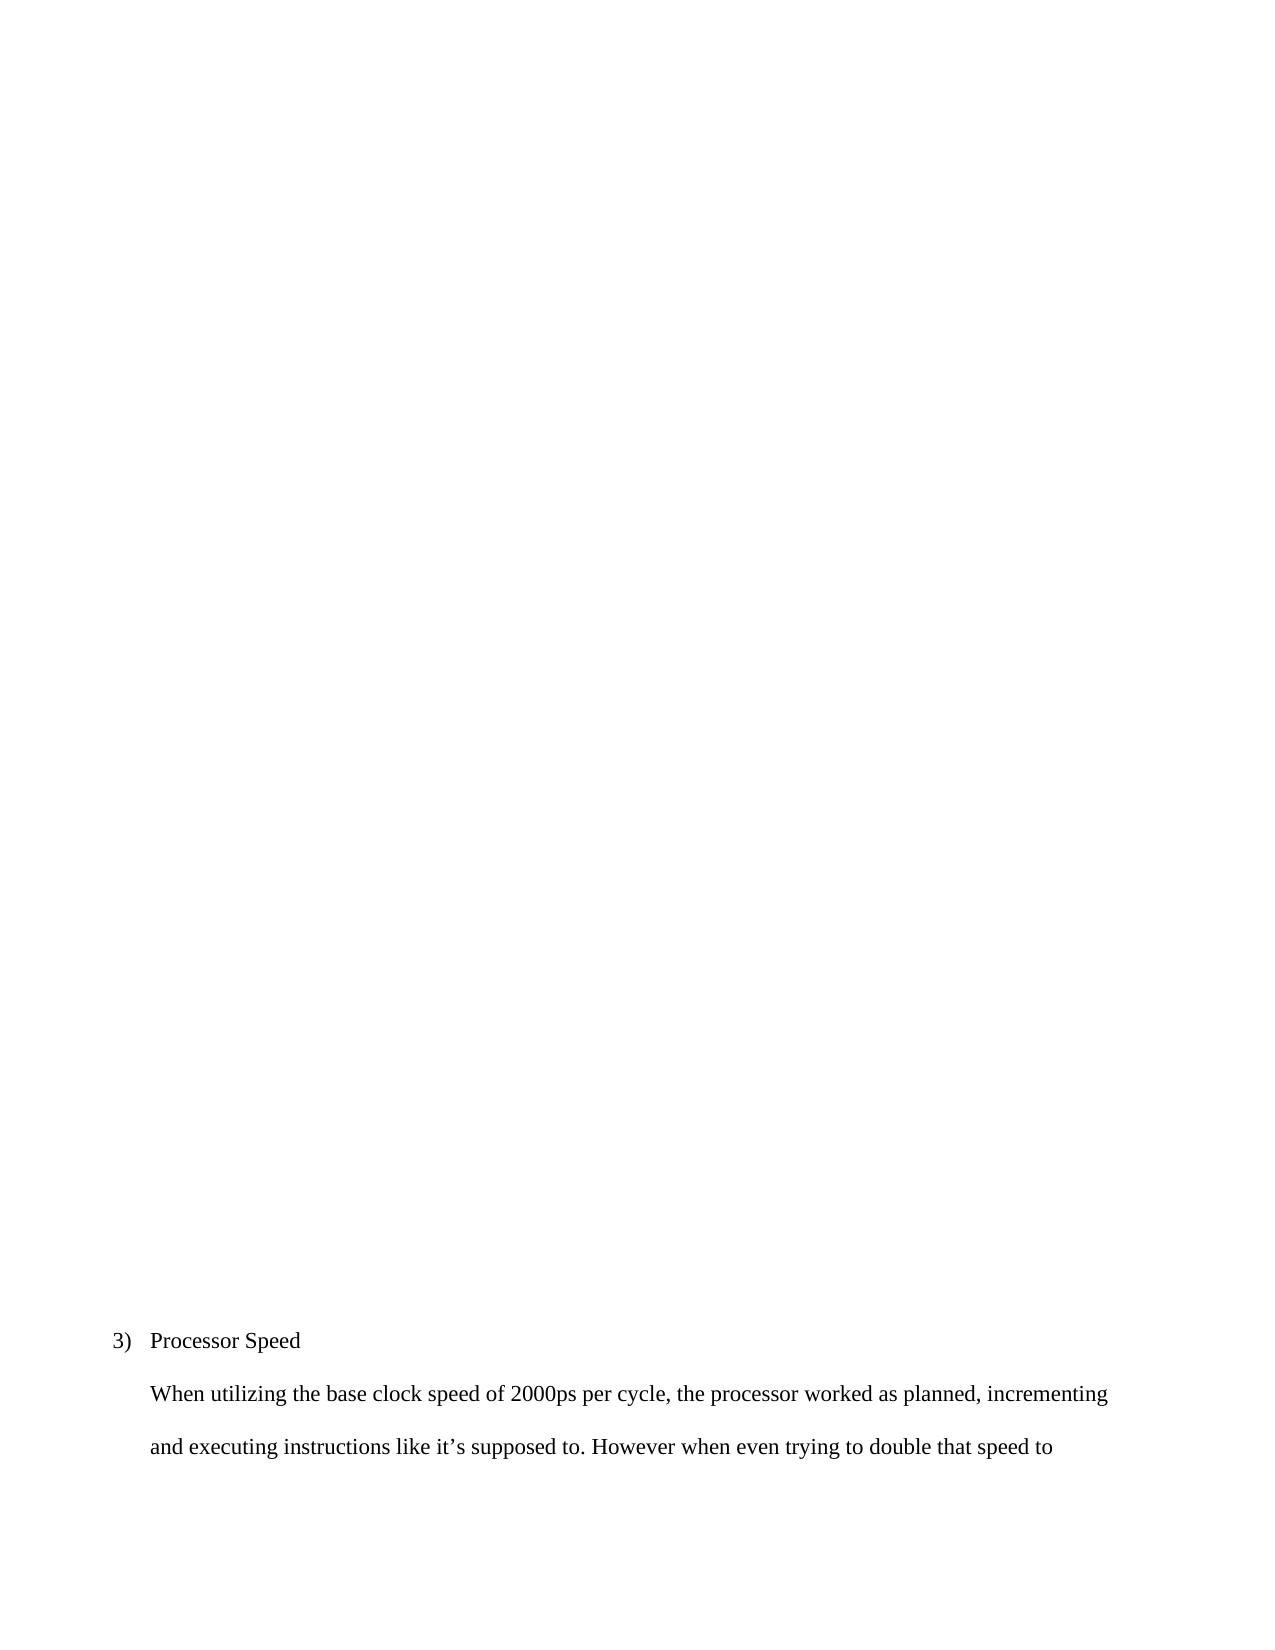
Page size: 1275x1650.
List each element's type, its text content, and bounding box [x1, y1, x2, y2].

list Processor Speed [112, 1327, 1125, 1354]
text When utilizing the base clock speed of 2000ps per cycle, the processor worked as planned, incrementing and executing instructions like it’s supposed to. However when even trying to double that speed to [150, 1380, 1125, 1459]
